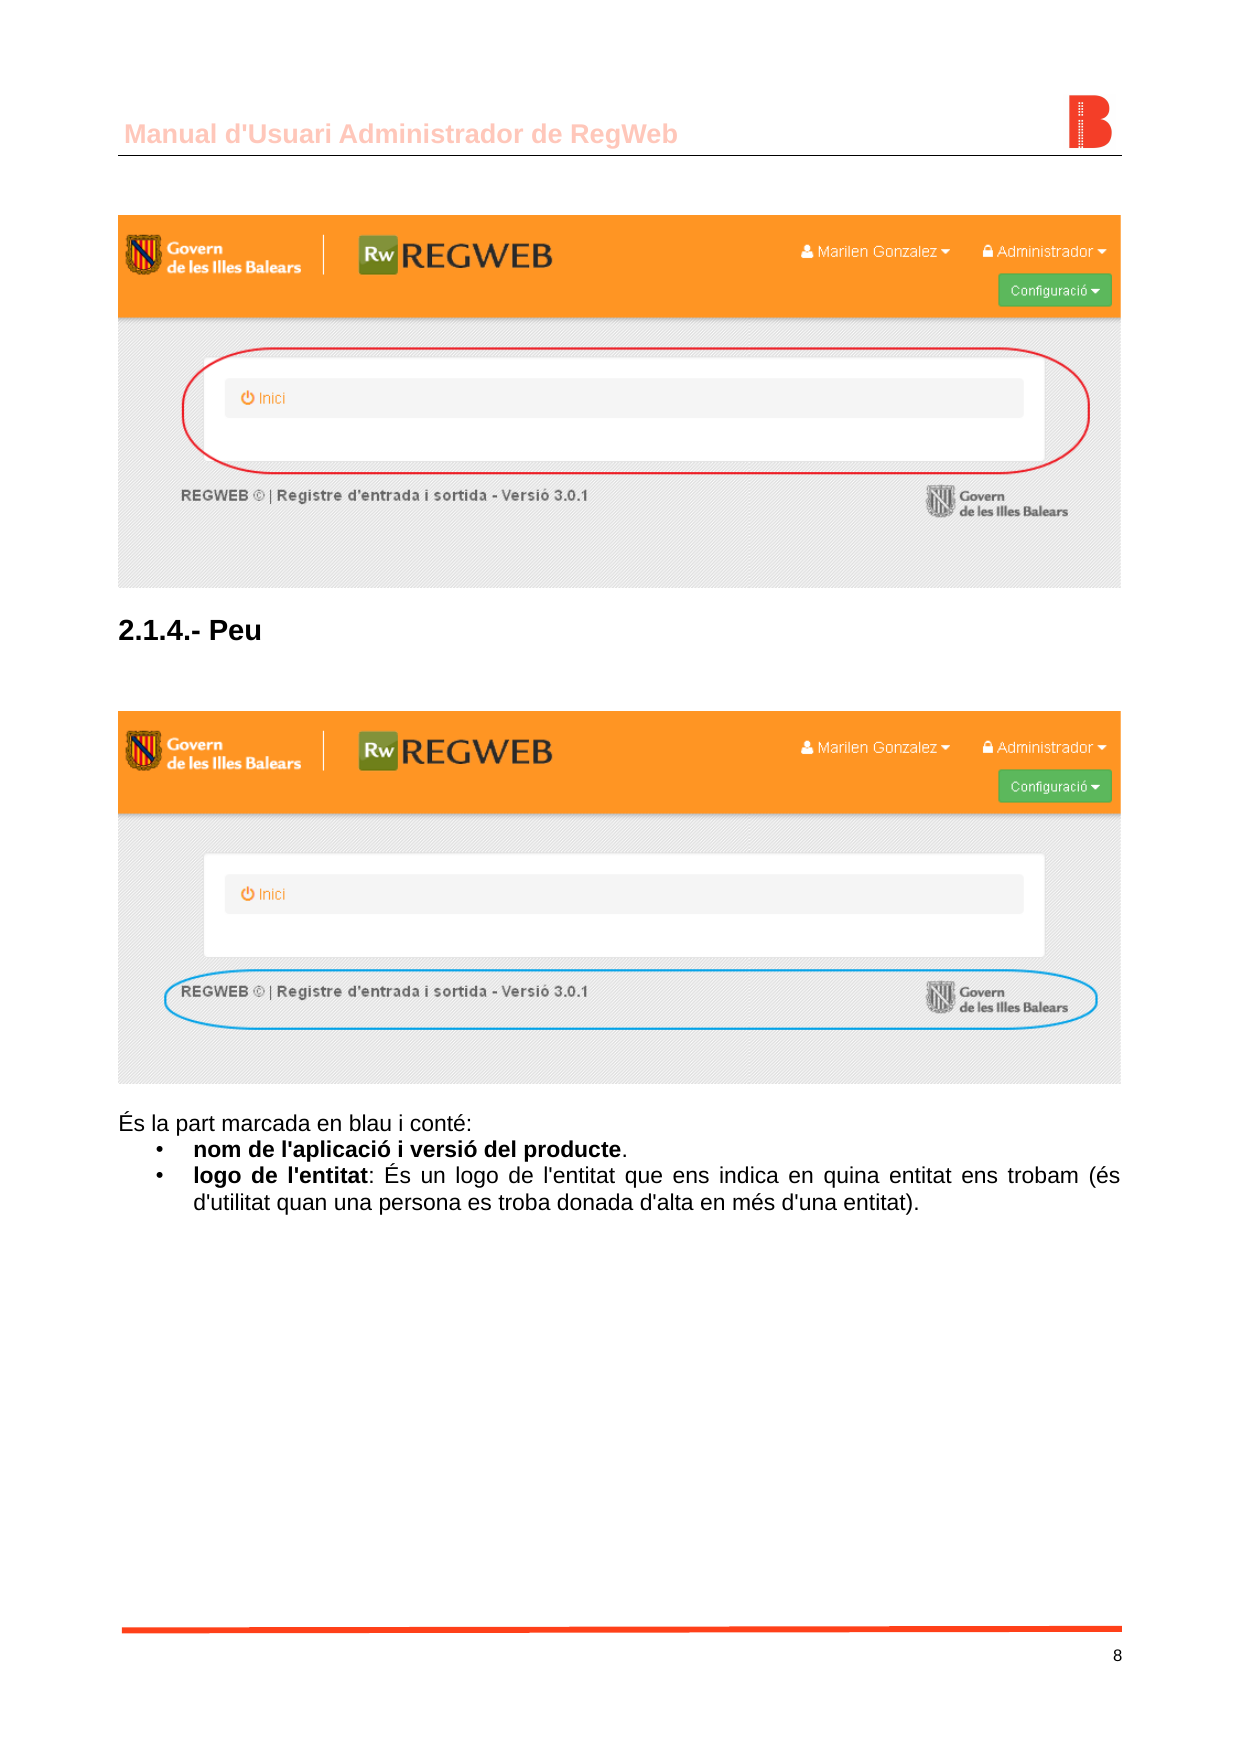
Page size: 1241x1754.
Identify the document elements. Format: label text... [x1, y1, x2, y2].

list logo de l'entitat: És un logo de l'entitat que ens indica en quina entitat ens trobam (és d'utilitat quan una persona es troba donada d'alta en més d'una entitat). [156, 1162, 1122, 1215]
picture [118, 215, 1123, 588]
text És la part marcada en blau i conté: [118, 1110, 1122, 1136]
picture [1063, 94, 1117, 150]
list nom de l'aplicació i versió del producte. [156, 1136, 1122, 1162]
subtitle Peu [118, 613, 1122, 646]
picture [118, 711, 1123, 1084]
